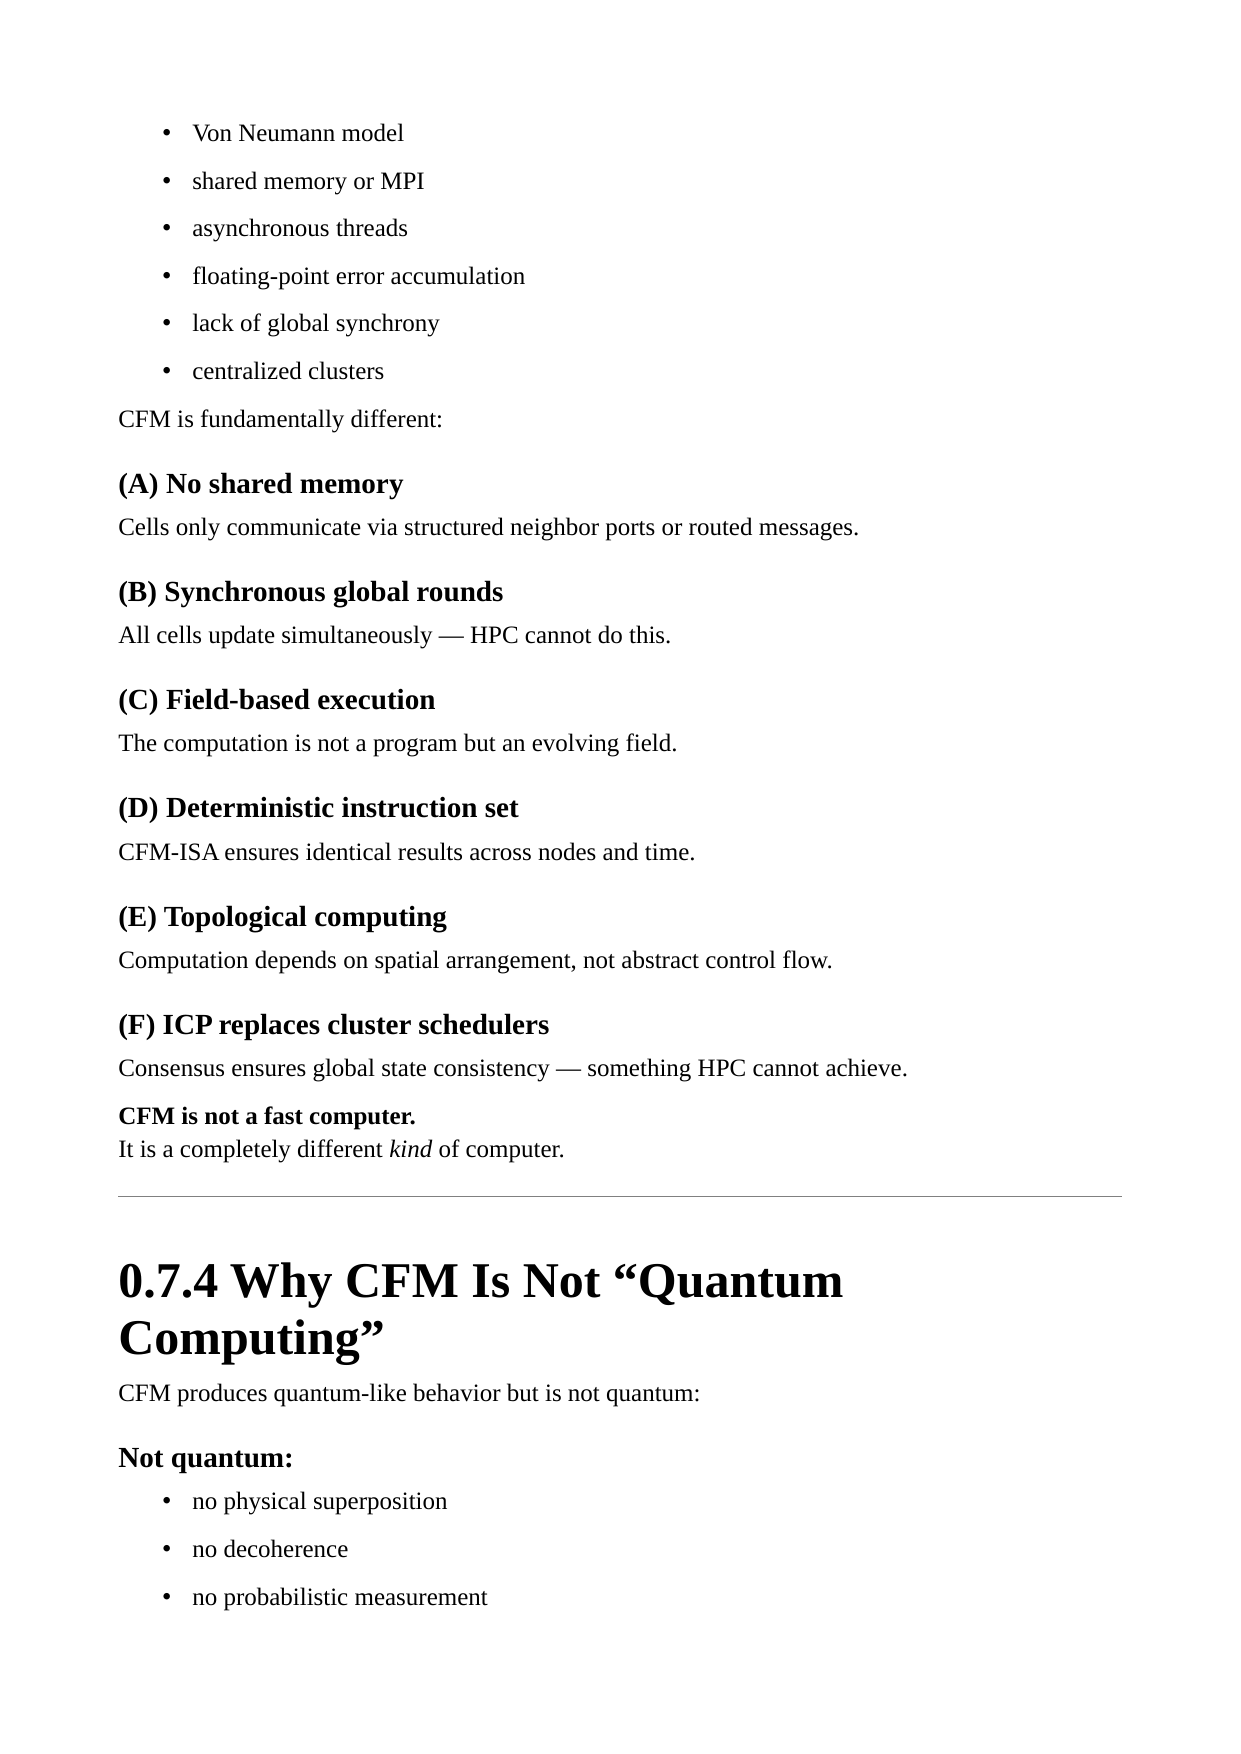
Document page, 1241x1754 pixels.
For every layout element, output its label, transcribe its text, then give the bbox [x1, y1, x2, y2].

list Von Neumann model [162, 118, 1122, 147]
text CFM is fundamentally different: [118, 404, 1122, 432]
subtitle (E) Topological computing [118, 899, 1122, 932]
subtitle Not quantum: [118, 1440, 1122, 1474]
list floating-point error accumulation [162, 261, 1122, 290]
list asynchronous threads [162, 213, 1122, 242]
text CFM produces quantum-like behavior but is not quantum: [118, 1378, 1122, 1407]
subtitle (D) Deterministic instruction set [118, 791, 1122, 824]
subtitle 0.7.4 Why CFM Is Not “Quantum Computing” [118, 1251, 1122, 1366]
subtitle (C) Field-based execution [118, 682, 1122, 716]
text CFM is not a fast computer. It is a completely different kind of computer. [118, 1101, 1122, 1162]
text CFM-ISA ensures identical results across nodes and time. [118, 837, 1122, 865]
subtitle (F) ICP replaces cluster schedulers [118, 1007, 1122, 1041]
text The computation is not a program but an evolving field. [118, 728, 1122, 757]
list no probabilistic measurement [162, 1582, 1122, 1610]
list no physical superposition [162, 1486, 1122, 1515]
subtitle (A) No shared memory [118, 466, 1122, 499]
text All cells update simultaneously — HPC cannot do this. [118, 620, 1122, 649]
list centralized clusters [162, 356, 1122, 385]
text Cells only communicate via structured neighbor ports or routed messages. [118, 512, 1122, 541]
text Consensus ensures global state consistency — something HPC cannot achieve. [118, 1053, 1122, 1082]
list shared memory or MPI [162, 166, 1122, 194]
text Computation depends on spatial arrangement, not abstract control flow. [118, 945, 1122, 974]
list lack of global synchrony [162, 308, 1122, 337]
list no decoherence [162, 1534, 1122, 1563]
subtitle (B) Synchronous global rounds [118, 574, 1122, 608]
